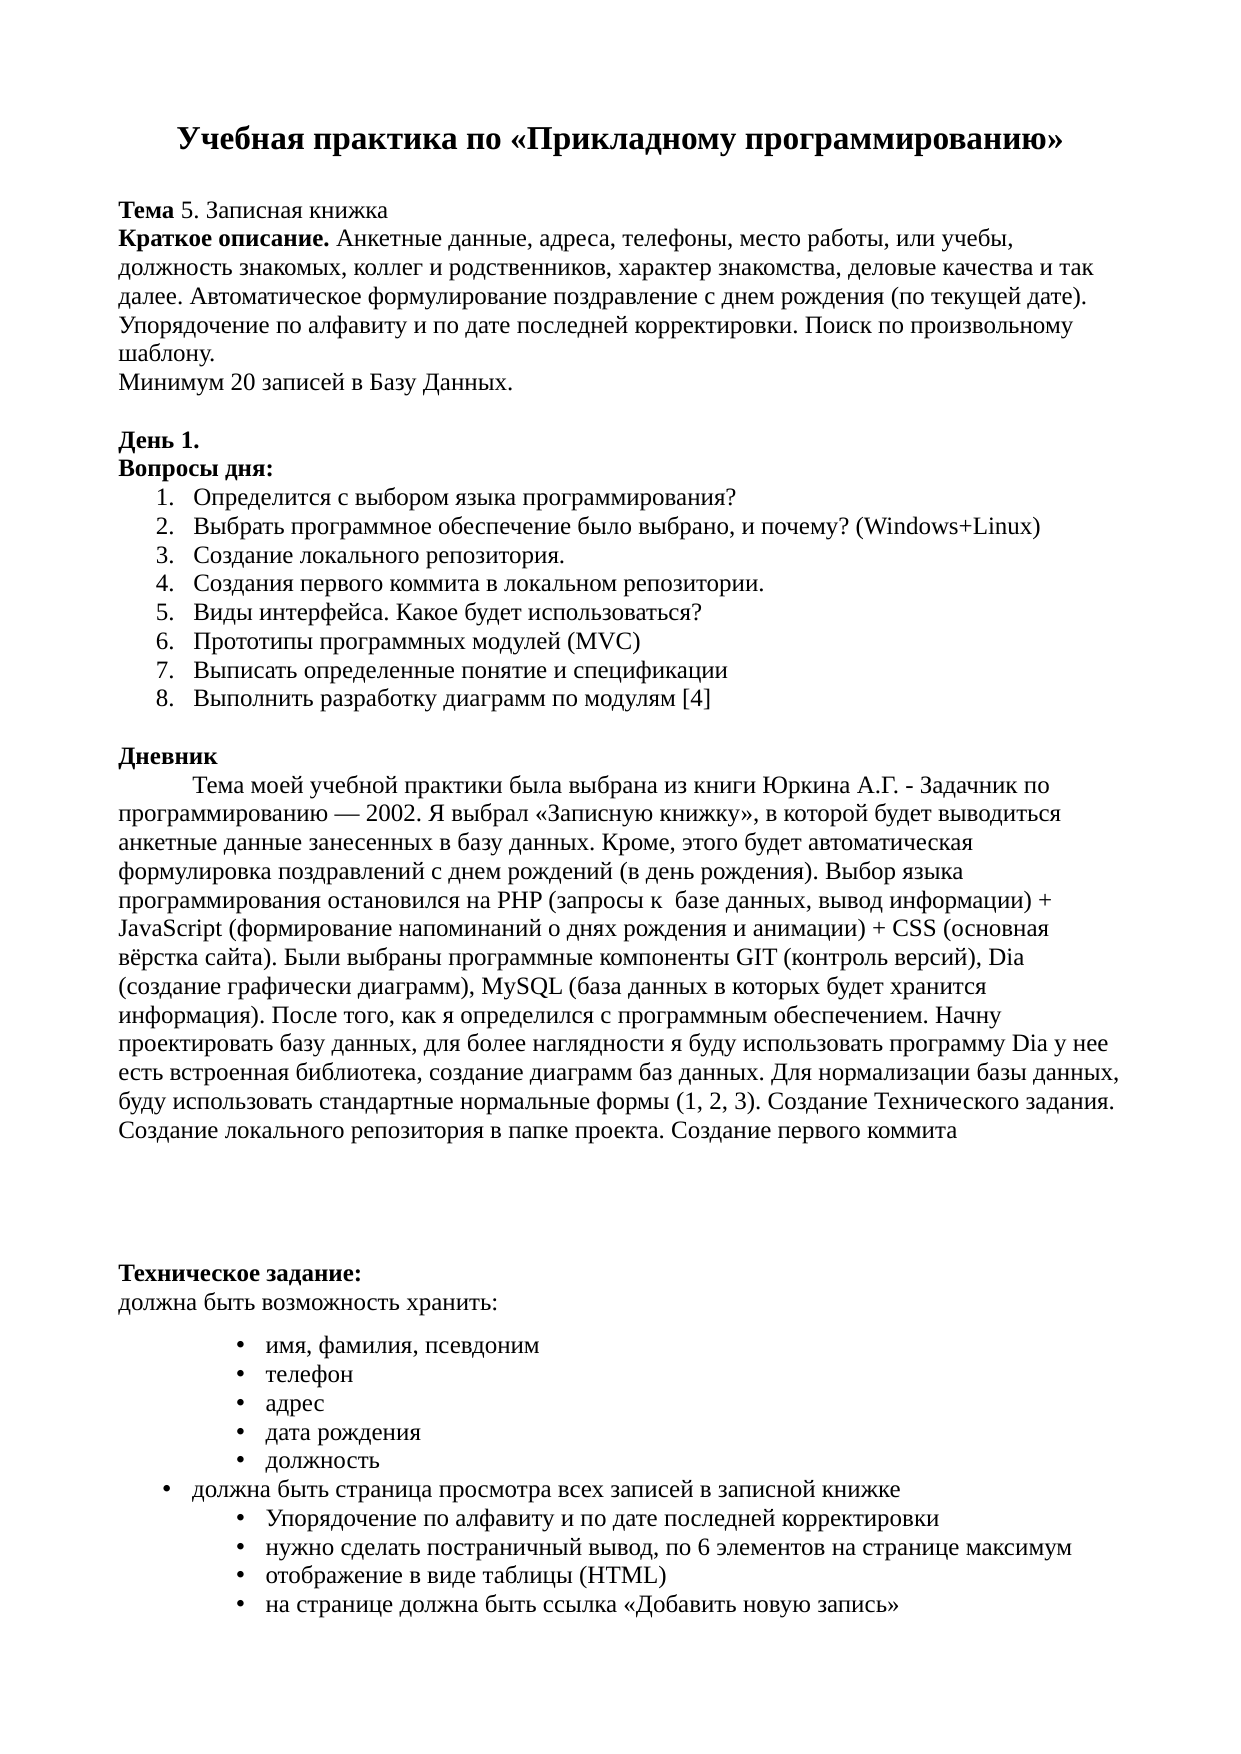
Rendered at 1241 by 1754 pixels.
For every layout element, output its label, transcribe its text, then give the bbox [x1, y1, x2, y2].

list отображение в виде таблицы (HTML) [236, 1561, 1122, 1589]
list Выбрать программное обеспечение было выбрано, и почему? (Windows+Linux) [156, 511, 1122, 540]
list Выполнить разработку диаграмм по модулям [4] [156, 683, 1122, 712]
text Тема 5. Записная книжка [118, 195, 1122, 223]
text Минимум 20 записей в Базу Данных. [118, 367, 1122, 396]
list Создания первого коммита в локальном репозитории. [156, 568, 1122, 597]
text Вопросы дня: [118, 453, 1122, 482]
list должность [236, 1446, 1122, 1474]
text Краткое описание. Анкетные данные, адреса, телефоны, место работы, или учебы, должность знакомых, коллег и родственников, характер знакомства, деловые качества и так далее. Автоматическое формулирование поздравление с днем рождения (по текущей дате). Упорядочение по алфавиту и по дате последней корректировки. Поиск по произвольному шаблону. [118, 223, 1122, 367]
list адрес [236, 1388, 1122, 1417]
text День 1. [118, 425, 1122, 453]
text Дневник [118, 741, 1122, 770]
list должна быть страница просмотра всех записей в записной книжке [162, 1474, 1122, 1503]
list Создание локального репозитория. [156, 540, 1122, 568]
list имя, фамилия, псевдоним [236, 1331, 1122, 1359]
list Виды интерфейса. Какое будет использоваться? [156, 597, 1122, 626]
list Определится с выбором языка программирования? [156, 482, 1122, 511]
list нужно сделать постраничный вывод, по 6 элементов на странице максимум [236, 1532, 1122, 1561]
list Прототипы программных модулей (MVC) [156, 626, 1122, 655]
list дата рождения [236, 1417, 1122, 1446]
text Техническое задание: [118, 1258, 1122, 1287]
list на странице должна быть ссылка «Добавить новую запись» [236, 1589, 1122, 1618]
text должна быть возможность хранить: [118, 1287, 1122, 1316]
list телефон [236, 1359, 1122, 1388]
list Упорядочение по алфавиту и по дате последней корректировки [236, 1503, 1122, 1532]
list Выписать определенные понятие и спецификации [156, 655, 1122, 683]
text Тема моей учебной практики была выбрана из книги Юркина А.Г. - Задачник по программированию — 2002. Я выбрал «Записную книжку», в которой будет выводиться анкетные данные занесенных в базу данных. Кроме, этого будет автоматическая формулировка поздравлений с днем рождений (в день рождения). Выбор языка программирования остановился на PHP (запросы к базе данных, вывод информации) + JavaScript (формирование напоминаний о днях рождения и анимации) + CSS (основная вёрстка сайта). Были выбраны программные компоненты GIT (контроль версий), Dia (создание графически диаграмм), MySQL (база данных в которых будет хранится информация). После того, как я определился с программным обеспечением. Начну проектировать базу данных, для более наглядности я буду использовать программу Dia у нее есть встроенная библиотека, создание диаграмм баз данных. Для нормализации базы данных, буду использовать стандартные нормальные формы (1, 2, 3). Создание Технического задания. [118, 770, 1122, 1115]
text Создание локального репозитория в папке проекта. Создание первого коммита [118, 1115, 1122, 1143]
text Учебная практика по «Прикладному программированию» [118, 118, 1122, 156]
